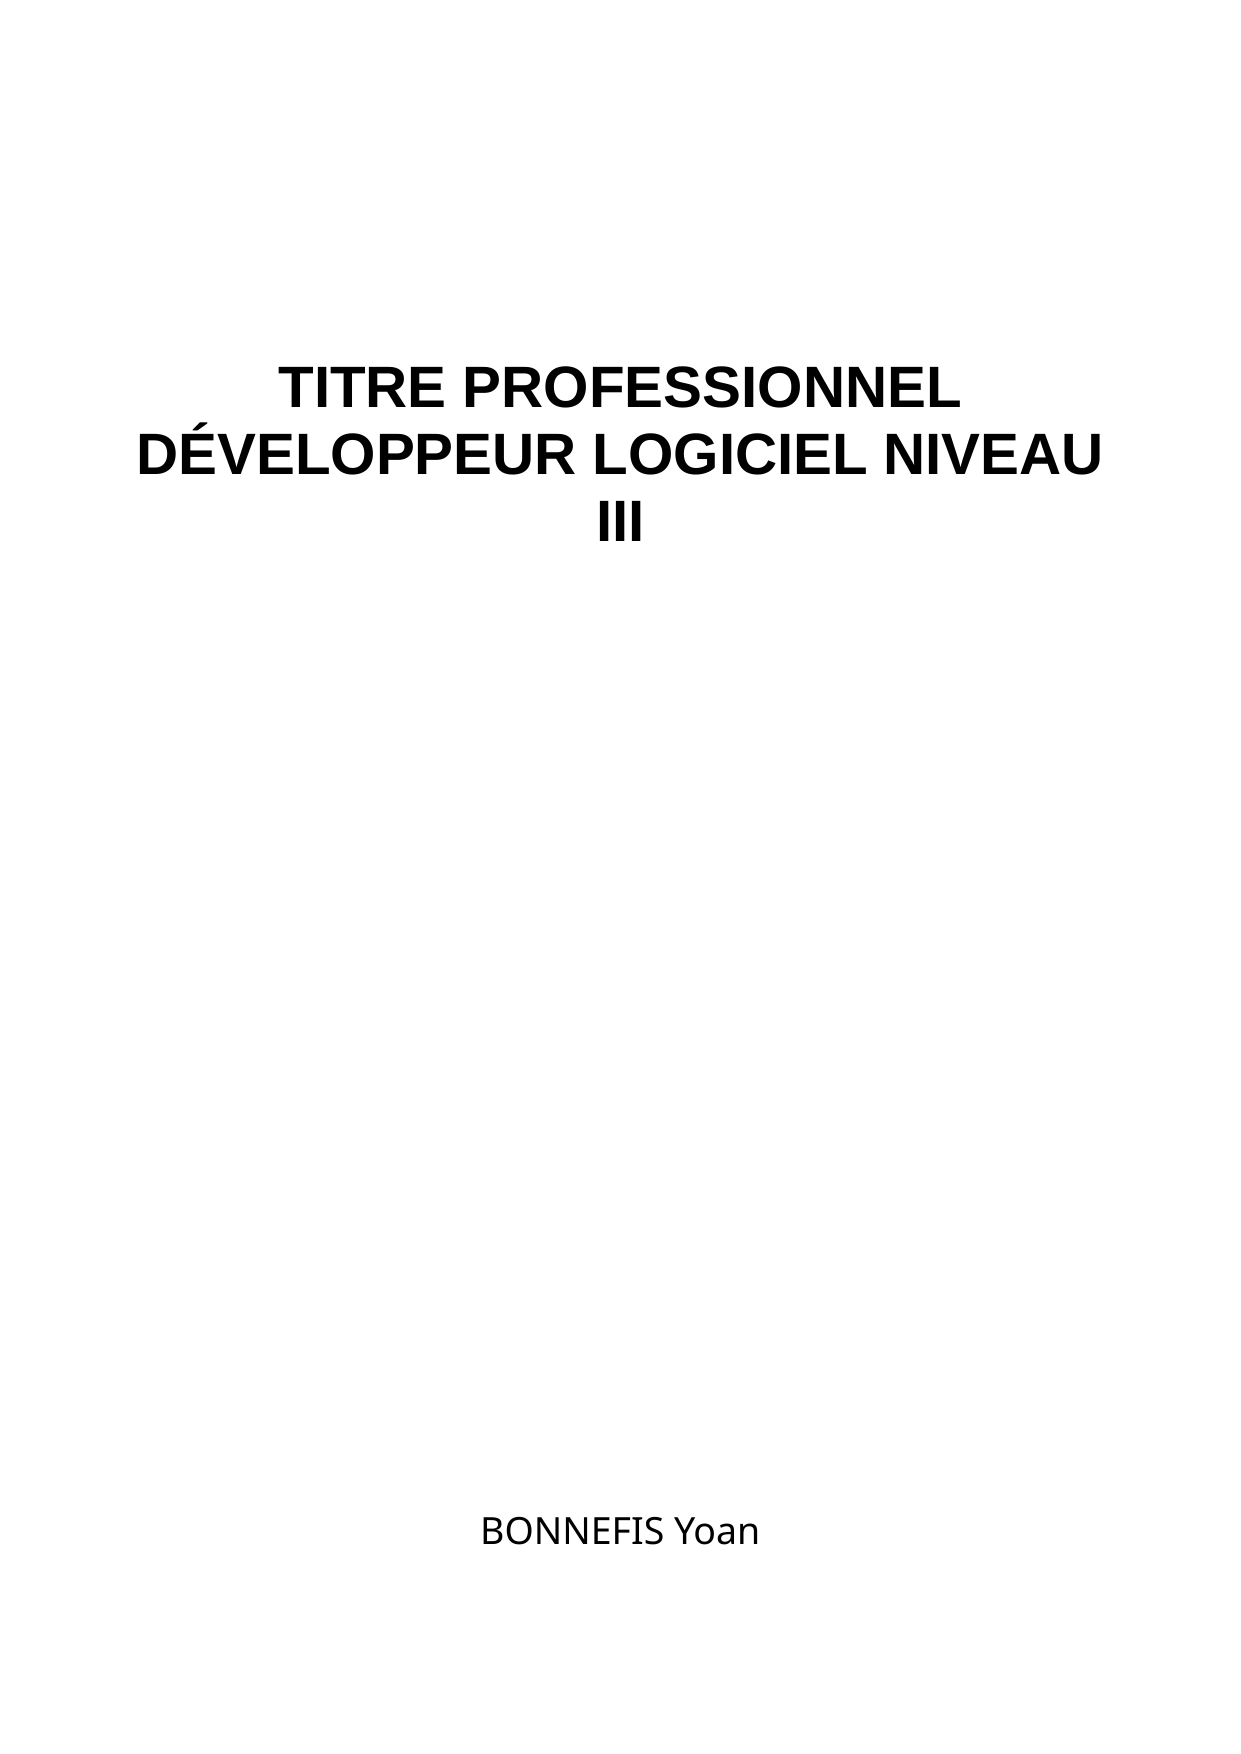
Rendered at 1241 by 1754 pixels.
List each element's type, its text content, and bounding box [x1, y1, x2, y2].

subtitle BONNEFIS Yoan [118, 1504, 1122, 1556]
title TITRE PROFESSIONNEL DÉVELOPPEUR LOGICIEL NIVEAU III [118, 352, 1122, 553]
